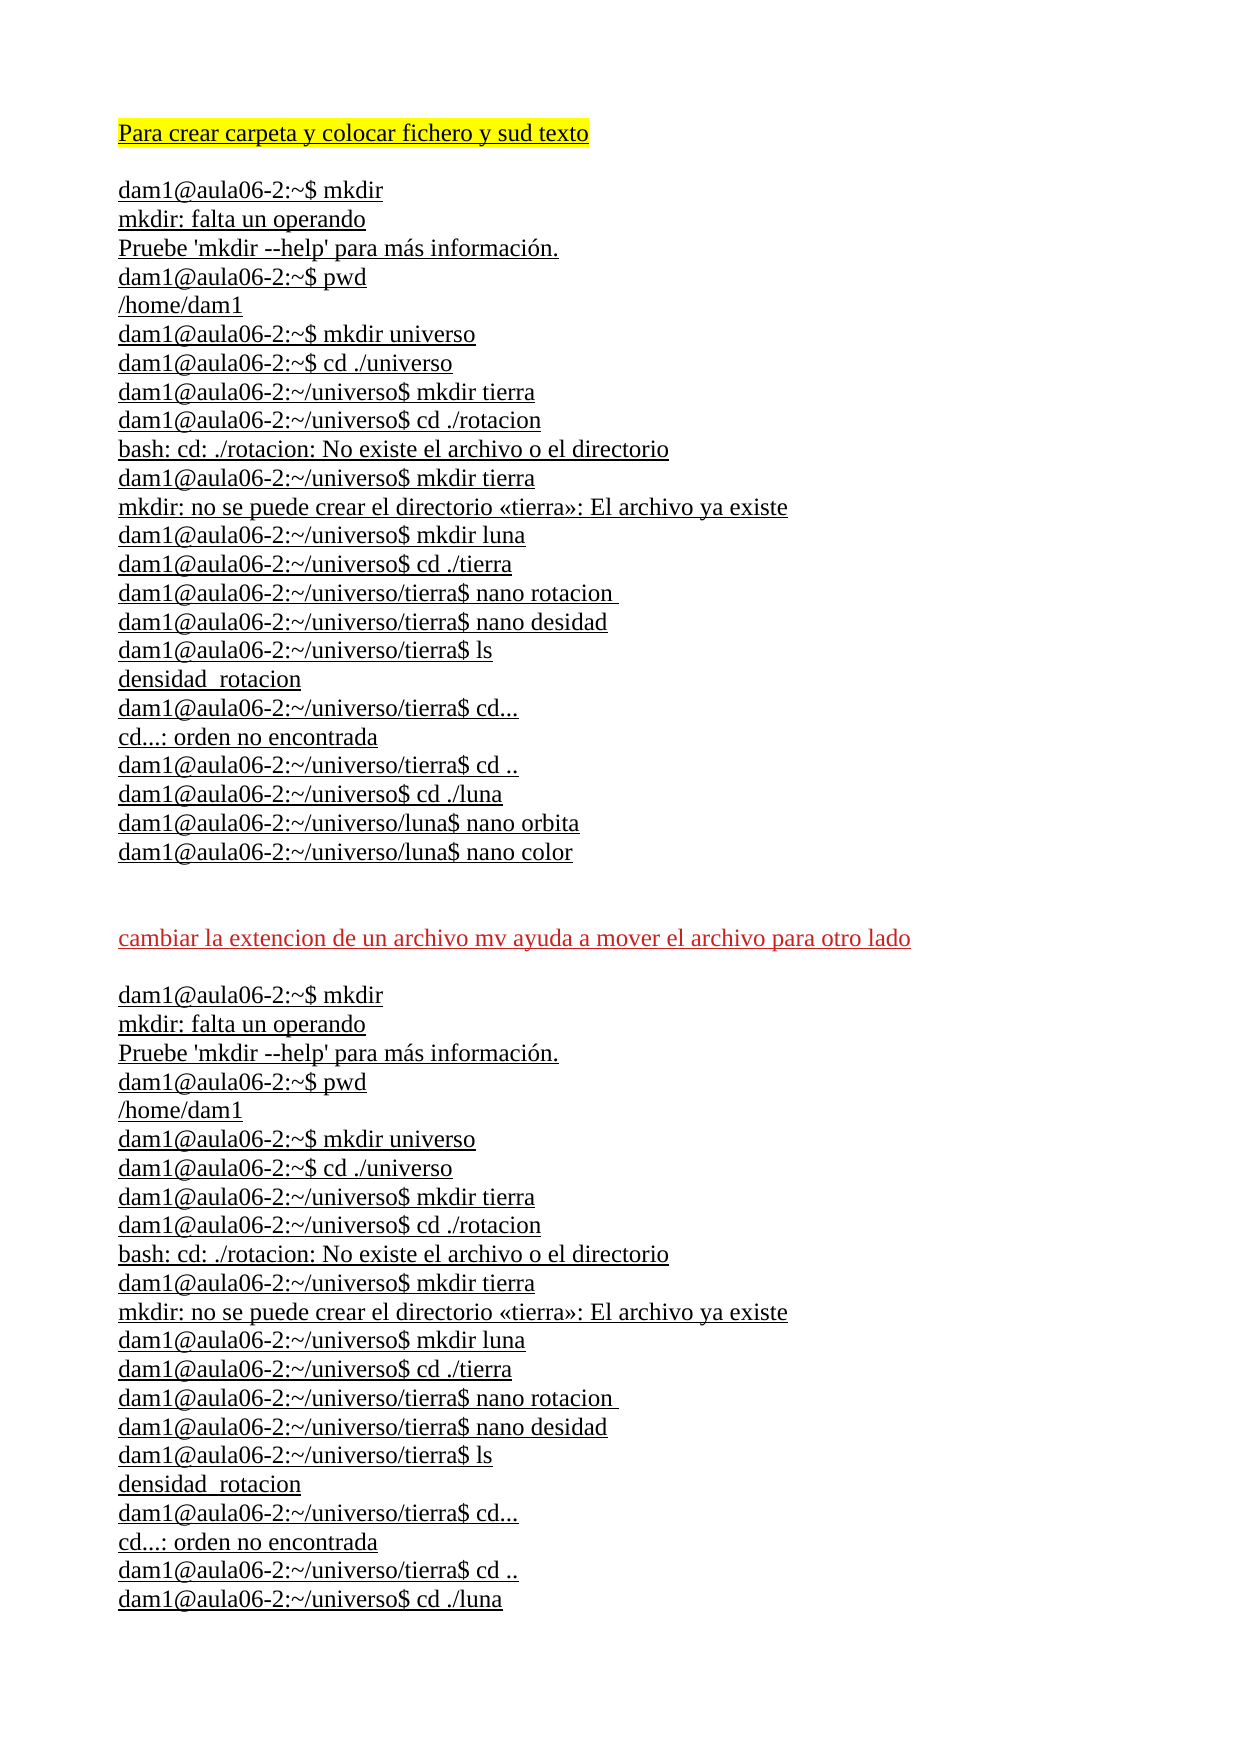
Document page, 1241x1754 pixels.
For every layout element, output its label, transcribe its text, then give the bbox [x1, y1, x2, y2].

text dam1@aula06-2:~/universo/tierra$ nano desidad [118, 607, 1122, 636]
text dam1@aula06-2:~$ pwd [118, 1067, 1122, 1096]
text dam1@aula06-2:~/universo/tierra$ cd .. [118, 751, 1122, 779]
text cambiar la extencion de un archivo mv ayuda a mover el archivo para otro lado [118, 923, 1122, 952]
text dam1@aula06-2:~/universo$ cd ./rotacion [118, 406, 1122, 434]
text dam1@aula06-2:~/universo$ cd ./luna [118, 1584, 1122, 1613]
text dam1@aula06-2:~$ mkdir [118, 981, 1122, 1009]
text dam1@aula06-2:~/universo/tierra$ nano rotacion [118, 578, 1122, 607]
text dam1@aula06-2:~/universo/tierra$ nano desidad [118, 1412, 1122, 1441]
text mkdir: no se puede crear el directorio «tierra»: El archivo ya existe [118, 492, 1122, 521]
text dam1@aula06-2:~$ mkdir universo [118, 1124, 1122, 1153]
text cd...: orden no encontrada [118, 722, 1122, 751]
text Pruebe 'mkdir --help' para más información. [118, 1038, 1122, 1067]
text dam1@aula06-2:~/universo$ mkdir tierra [118, 463, 1122, 492]
text Pruebe 'mkdir --help' para más información. [118, 233, 1122, 262]
text bash: cd: ./rotacion: No existe el archivo o el directorio [118, 434, 1122, 463]
text dam1@aula06-2:~/universo$ cd ./tierra [118, 1354, 1122, 1383]
text dam1@aula06-2:~/universo/tierra$ nano rotacion [118, 1383, 1122, 1412]
text dam1@aula06-2:~/universo$ cd ./tierra [118, 549, 1122, 578]
text dam1@aula06-2:~/universo$ mkdir tierra [118, 377, 1122, 406]
text mkdir: falta un operando [118, 1009, 1122, 1038]
text dam1@aula06-2:~/universo$ cd ./luna [118, 779, 1122, 808]
text dam1@aula06-2:~/universo/tierra$ ls [118, 1441, 1122, 1469]
text dam1@aula06-2:~$ mkdir [118, 176, 1122, 204]
text dam1@aula06-2:~$ cd ./universo [118, 348, 1122, 377]
text dam1@aula06-2:~/universo$ cd ./rotacion [118, 1211, 1122, 1239]
text dam1@aula06-2:~/universo/tierra$ cd... [118, 693, 1122, 722]
text dam1@aula06-2:~/universo/luna$ nano orbita [118, 808, 1122, 837]
text mkdir: no se puede crear el directorio «tierra»: El archivo ya existe [118, 1297, 1122, 1326]
text dam1@aula06-2:~/universo/tierra$ cd .. [118, 1556, 1122, 1584]
text dam1@aula06-2:~$ cd ./universo [118, 1153, 1122, 1182]
text dam1@aula06-2:~/universo$ mkdir tierra [118, 1182, 1122, 1211]
text /home/dam1 [118, 291, 1122, 319]
text dam1@aula06-2:~/universo$ mkdir luna [118, 521, 1122, 549]
text dam1@aula06-2:~/universo$ mkdir tierra [118, 1268, 1122, 1297]
text dam1@aula06-2:~/universo$ mkdir luna [118, 1326, 1122, 1354]
text dam1@aula06-2:~/universo/tierra$ cd... [118, 1498, 1122, 1527]
text /home/dam1 [118, 1096, 1122, 1124]
text Para crear carpeta y colocar fichero y sud texto [118, 118, 1122, 147]
text mkdir: falta un operando [118, 204, 1122, 233]
text densidad rotacion [118, 1469, 1122, 1498]
text cd...: orden no encontrada [118, 1527, 1122, 1556]
text densidad rotacion [118, 664, 1122, 693]
text dam1@aula06-2:~/universo/luna$ nano color [118, 837, 1122, 866]
text dam1@aula06-2:~$ pwd [118, 262, 1122, 291]
text dam1@aula06-2:~/universo/tierra$ ls [118, 636, 1122, 664]
text bash: cd: ./rotacion: No existe el archivo o el directorio [118, 1239, 1122, 1268]
text dam1@aula06-2:~$ mkdir universo [118, 319, 1122, 348]
